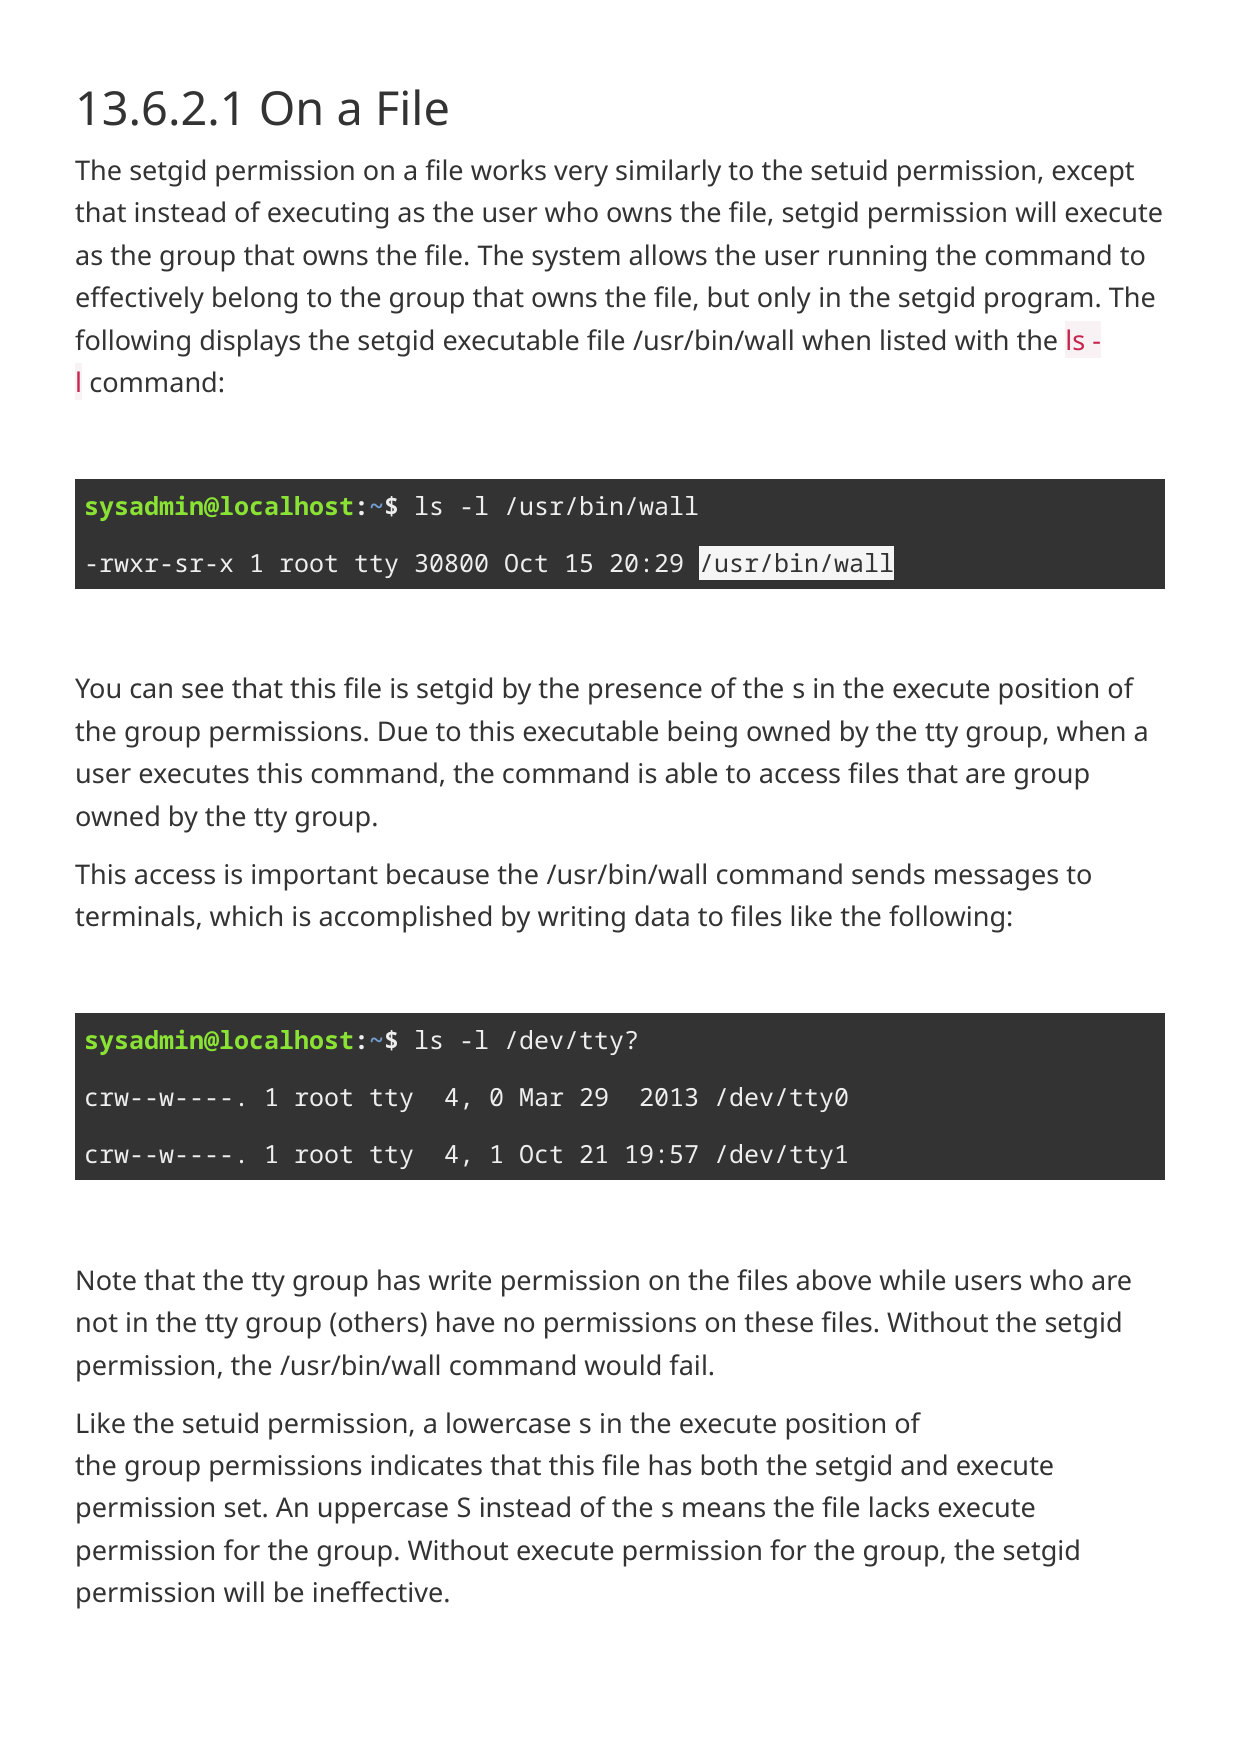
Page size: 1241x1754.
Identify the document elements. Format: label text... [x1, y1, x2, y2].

subtitle 13.6.2.1 On a File [75, 75, 1165, 139]
text Like the setuid permission, a lowercase s in the execute position of the group permissions indicates that this file has both the setgid and execute permission set. An uppercase S instead of the s means the file lacks execute permission for the group. Without execute permission for the group, the setgid permission will be ineffective. [75, 1404, 1165, 1611]
text This access is important because the /usr/bin/wall command sends messages to terminals, which is accomplished by writing data to files like the following: [75, 855, 1165, 934]
text -rwxr-sr-x 1 root tty 30800 Oct 15 20:29 /usr/bin/wall [75, 537, 1165, 589]
text crw--w----. 1 root tty 4, 1 Oct 21 19:57 /dev/tty1 [75, 1128, 1165, 1180]
text Note that the tty group has write permission on the files above while users who are not in the tty group (others) have no permissions on these files. Without the setgid permission, the /usr/bin/wall command would fail. [75, 1261, 1165, 1383]
text The setgid permission on a file works very similarly to the setuid permission, except that instead of executing as the user who owns the file, setgid permission will execute as the group that owns the file. The system allows the user running the command to effectively belong to the group that owns the file, but only in the setgid program. The following displays the setgid executable file /usr/bin/wall when listed with the ls -l command: [75, 151, 1165, 400]
text You can see that this file is setgid by the presence of the s in the execute position of the group permissions. Due to this executable being owned by the tty group, when a user executes this command, the command is able to access files that are group owned by the tty group. [75, 670, 1165, 834]
text sysadmin@localhost:~$ ls -l /usr/bin/wall [75, 479, 1165, 522]
text crw--w----. 1 root tty 4, 0 Mar 29 2013 /dev/tty0 [75, 1071, 1165, 1114]
text sysadmin@localhost:~$ ls -l /dev/tty? [75, 1013, 1165, 1057]
